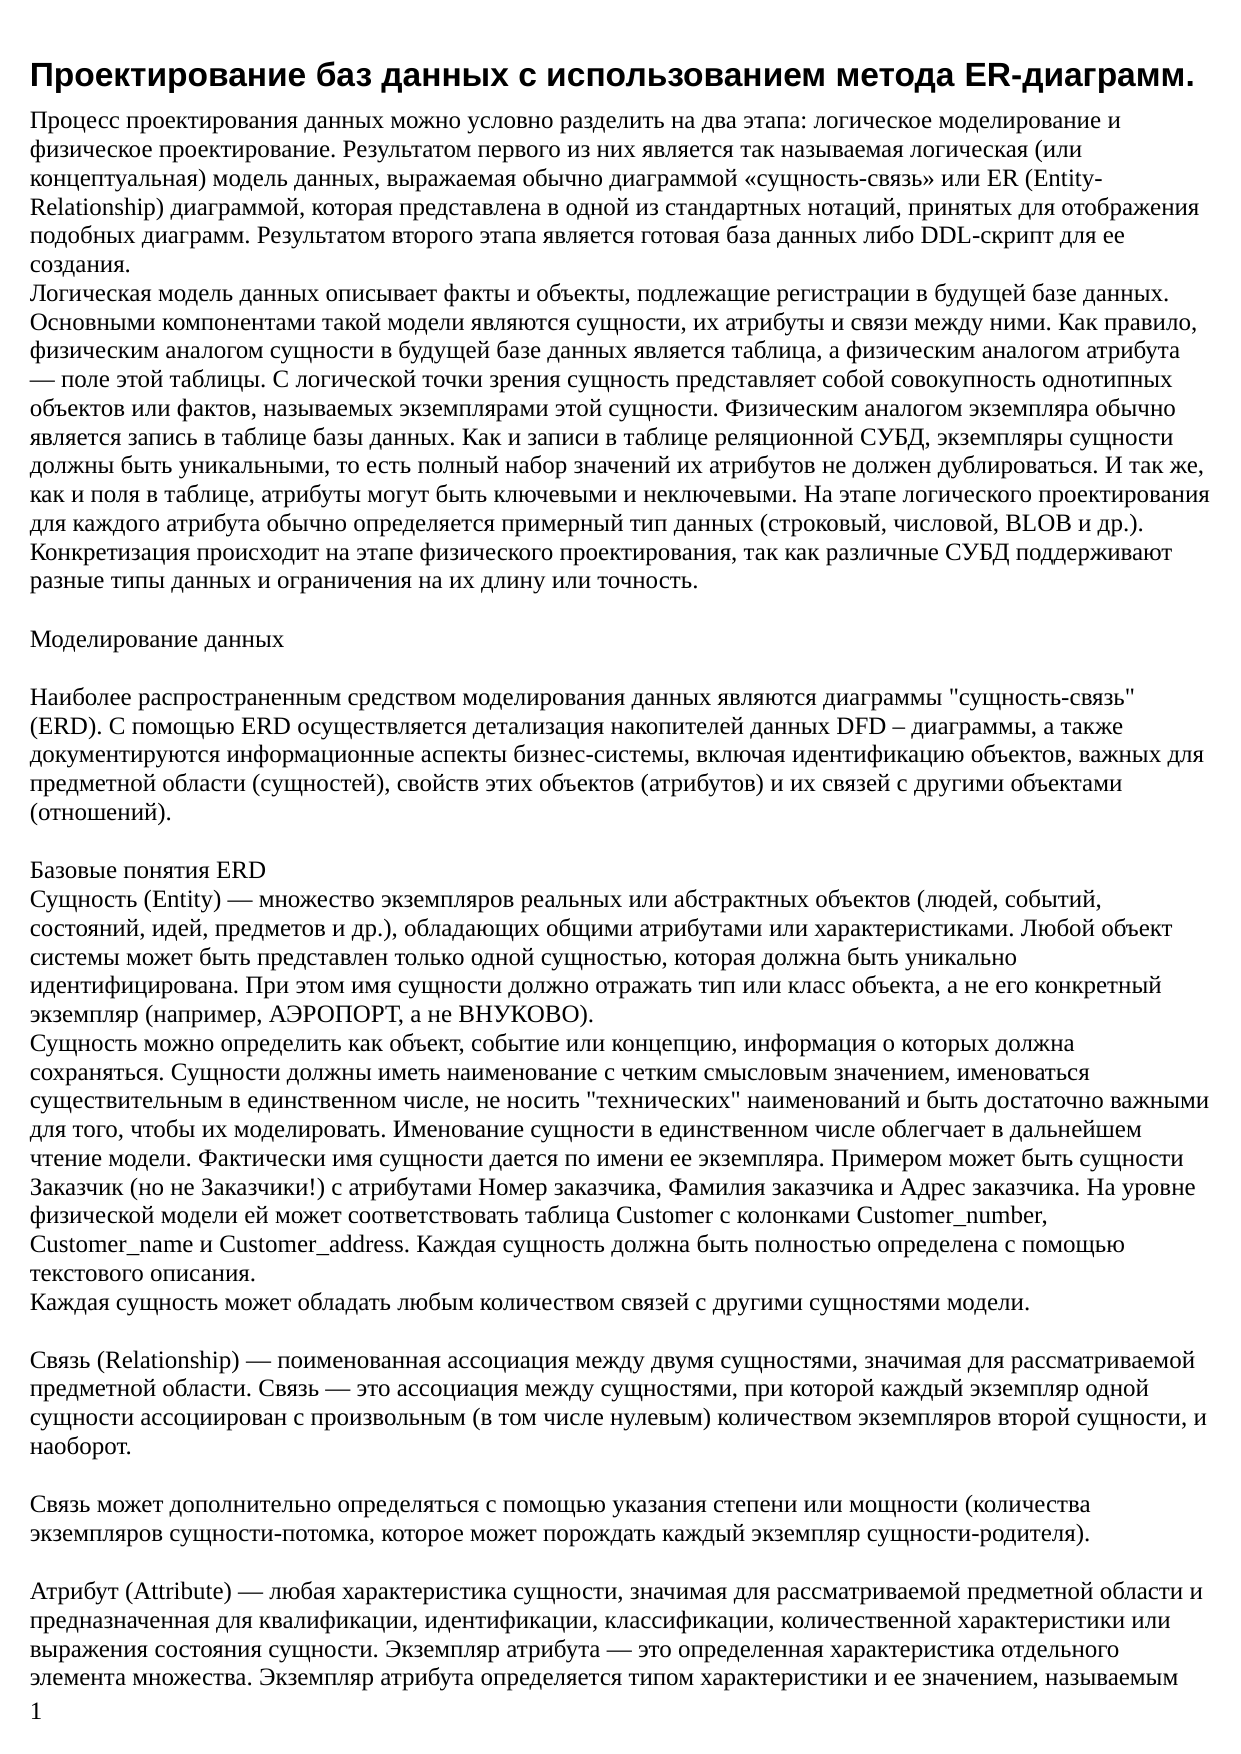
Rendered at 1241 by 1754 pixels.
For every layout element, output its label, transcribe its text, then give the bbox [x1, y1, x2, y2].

text Моделирование данных [29, 624, 1211, 653]
subtitle Проектирование баз данных с использованием метода ER-диаграмм. [29, 54, 1211, 93]
text Связь может дополнительно определяться с помощью указания степени или мощности (количества экземпляров сущности-потомка, которое может порождать каждый экземпляр сущности-родителя). [29, 1489, 1211, 1547]
text Атрибут (Attribute) — любая характеристика сущности, значимая для рассматриваемой предметной области и предназначенная для квалификации, идентификации, классификации, количественной характеристики или выражения состояния сущности. Экземпляр атрибута — это определенная характеристика отдельного элемента множества. Экземпляр атрибута определяется типом характеристики и ее значением, называемым [29, 1576, 1211, 1691]
text Наиболее распространенным средством моделирования данных являются диаграммы "сущность-связь" (ERD). С помощью ERD осуществляется детализация накопителей данных DFD – диаграммы, а также документируются информационные аспекты бизнес-системы, включая идентификацию объектов, важных для предметной области (сущностей), свойств этих объектов (атрибутов) и их связей с другими объектами (отношений). [29, 682, 1211, 826]
text Процесс проектирования данных можно условно разделить на два этапа: логическое моделирование и физическое проектирование. Результатом первого из них является так называемая логическая (или концептуальная) модель данных, выражаемая обычно диаграммой «сущность-связь» или ER (Entity-Relationship) диаграммой, которая представлена в одной из стандартных нотаций, принятых для отображения подобных диаграмм. Результатом второго этапа является готовая база данных либо DDL-скрипт для ее создания. Логическая модель данных описывает факты и объекты, подлежащие регистрации в будущей базе данных. Основными компонентами такой модели являются сущности, их атрибуты и связи между ними. Как правило, физическим аналогом сущности в будущей базе данных является таблица, а физическим аналогом атрибута — поле этой таблицы. С логической точки зрения сущность представляет собой совокупность однотипных объектов или фактов, называемых экземплярами этой сущности. Физическим аналогом экземпляра обычно является запись в таблице базы данных. Как и записи в таблице реляционной СУБД, экземпляры сущности должны быть уникальными, то есть полный набор значений их атрибутов не должен дублироваться. И так же, как и поля в таблице, атрибуты могут быть ключевыми и неключевыми. На этапе логического проектирования для каждого атрибута обычно определяется примерный тип данных (строковый, числовой, BLOB и др.). Конкретизация происходит на этапе физического проектирования, так как различные СУБД поддерживают разные типы данных и ограничения на их длину или точность. [29, 106, 1211, 594]
text Связь (Relationship) — поименованная ассоциация между двумя сущностями, значимая для рассматриваемой предметной области. Связь — это ассоциация между сущностями, при которой каждый экземпляр одной сущности ассоциирован с произвольным (в том числе нулевым) количеством экземпляров второй сущности, и наоборот. [29, 1345, 1211, 1460]
text Базовые понятия ERD Сущность (Entity) — множество экземпляров реальных или абстрактных объектов (людей, событий, состояний, идей, предметов и др.), обладающих общими атрибутами или характеристиками. Любой объект системы может быть представлен только одной сущностью, которая должна быть уникально идентифицирована. При этом имя сущности должно отражать тип или класс объекта, а не его конкретный экземпляр (например, АЭРОПОРТ, а не ВНУКОВО). Сущность можно определить как объект, событие или концепцию, информация о которых должна сохраняться. Сущности должны иметь наименование с четким смысловым значением, именоваться существительным в единственном числе, не носить "технических" наименований и быть достаточно важными для того, чтобы их моделировать. Именование сущности в единственном числе облегчает в дальнейшем чтение модели. Фактически имя сущности дается по имени ее экземпляра. Примером может быть сущности Заказчик (но не Заказчики!) с атрибутами Номер заказчика, Фамилия заказчика и Адрес заказчика. На уровне физической модели ей может соответствовать таблица Customer с колонками Customer_number, Customer_name и Customer_address. Каждая сущность должна быть полностью определена с помощью текстового описания. Каждая сущность может обладать любым количеством связей с другими сущностями модели. [29, 855, 1211, 1315]
